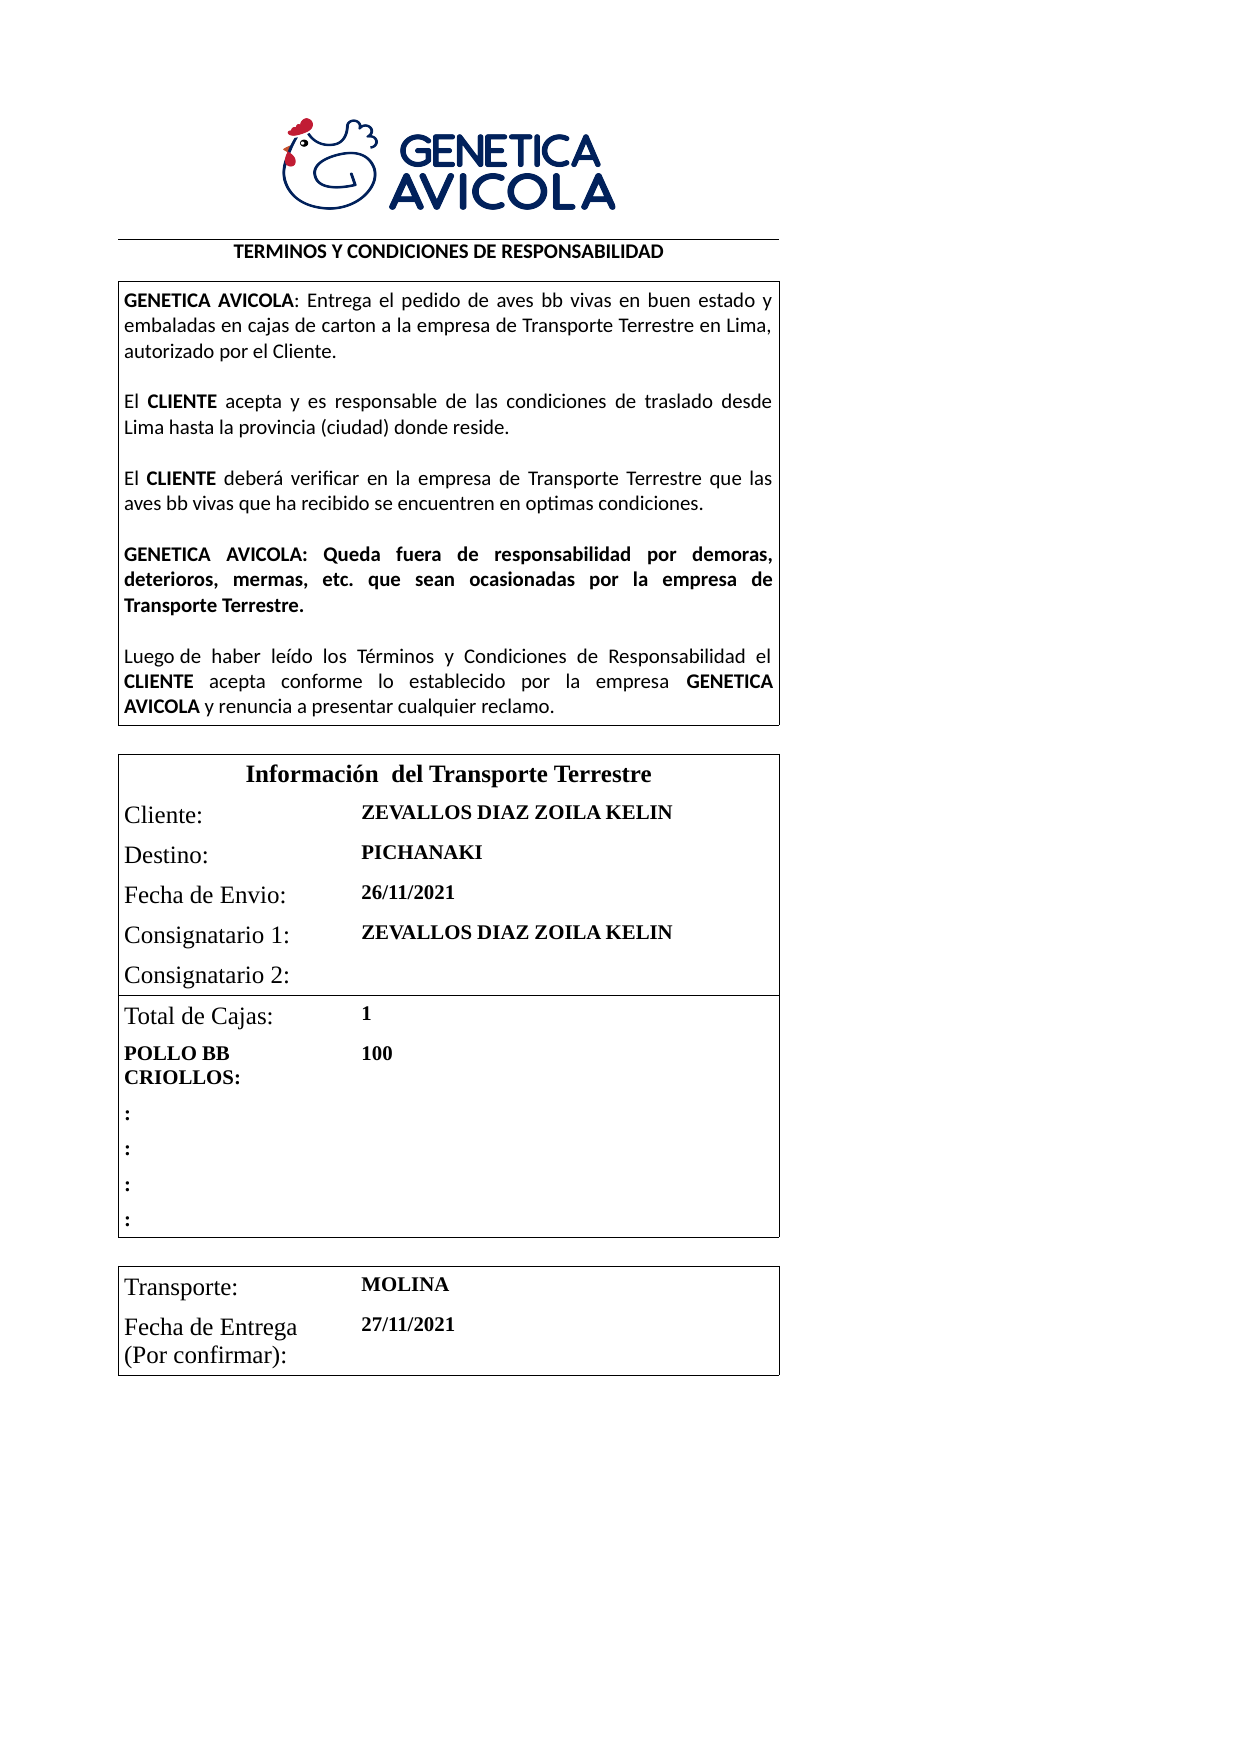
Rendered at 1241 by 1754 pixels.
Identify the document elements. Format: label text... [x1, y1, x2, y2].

table_cell [356, 955, 779, 995]
table_cell Consignatario 1: [119, 915, 356, 955]
table_cell [118, 1238, 356, 1266]
table_cell ZEVALLOS DIAZ ZOILA KELIN [356, 794, 779, 834]
table_cell 100 [356, 1035, 779, 1095]
table_cell 1 [356, 996, 779, 1035]
table_cell [356, 1238, 779, 1266]
table_cell PICHANAKI [356, 834, 779, 874]
table_cell POLLO BB CRIOLLOS: [119, 1035, 356, 1095]
table_cell Total de Cajas: [119, 996, 356, 1035]
table_cell : [119, 1201, 356, 1237]
table_header TERMINOS Y CONDICIONES DE RESPONSABILIDAD [118, 240, 779, 281]
table_cell 26/11/2021 [356, 874, 779, 914]
table_cell Destino: [119, 834, 356, 874]
picture [282, 118, 616, 210]
table_cell : [119, 1130, 356, 1166]
table_cell Fecha de Entrega (Por confirmar): [119, 1306, 356, 1375]
table_cell [356, 1201, 779, 1237]
table_cell MOLINA [356, 1267, 779, 1306]
table_cell GENETICA AVICOLA: Entrega el pedido de aves bb vivas en buen estado y embaladas en cajas de carton a la empresa de Transporte Terrestre en Lima, autorizado por el Cliente. El CLIENTE acepta y es responsable de las condiciones de traslado desde Lima hasta la provincia (ciudad) donde reside. El CLIENTE deberá verificar en la empresa de Transporte Terrestre que las aves bb vivas que ha recibido se encuentren en optimas condiciones. GENETICA AVICOLA: Queda fuera de responsabilidad por demoras, deterioros, mermas, etc. que sean ocasionadas por la empresa de Transporte Terrestre. Luego de haber leído los Términos y Condiciones de Responsabilidad el CLIENTE acepta conforme lo establecido por la empresa GENETICA AVICOLA y renuncia a presentar cualquier reclamo. [119, 282, 779, 725]
table_cell [356, 1130, 779, 1166]
table_header Información del Transporte Terrestre [119, 755, 779, 794]
table_cell ZEVALLOS DIAZ ZOILA KELIN [356, 915, 779, 955]
table_cell 27/11/2021 [356, 1306, 779, 1375]
table_cell : [119, 1095, 356, 1130]
table_cell Transporte: [119, 1267, 356, 1306]
table_cell [356, 1095, 779, 1130]
table_cell Consignatario 2: [119, 955, 356, 995]
table_cell Fecha de Envio: [119, 874, 356, 914]
table_cell [356, 1166, 779, 1201]
table_cell Cliente: [119, 794, 356, 834]
table_cell : [119, 1166, 356, 1201]
